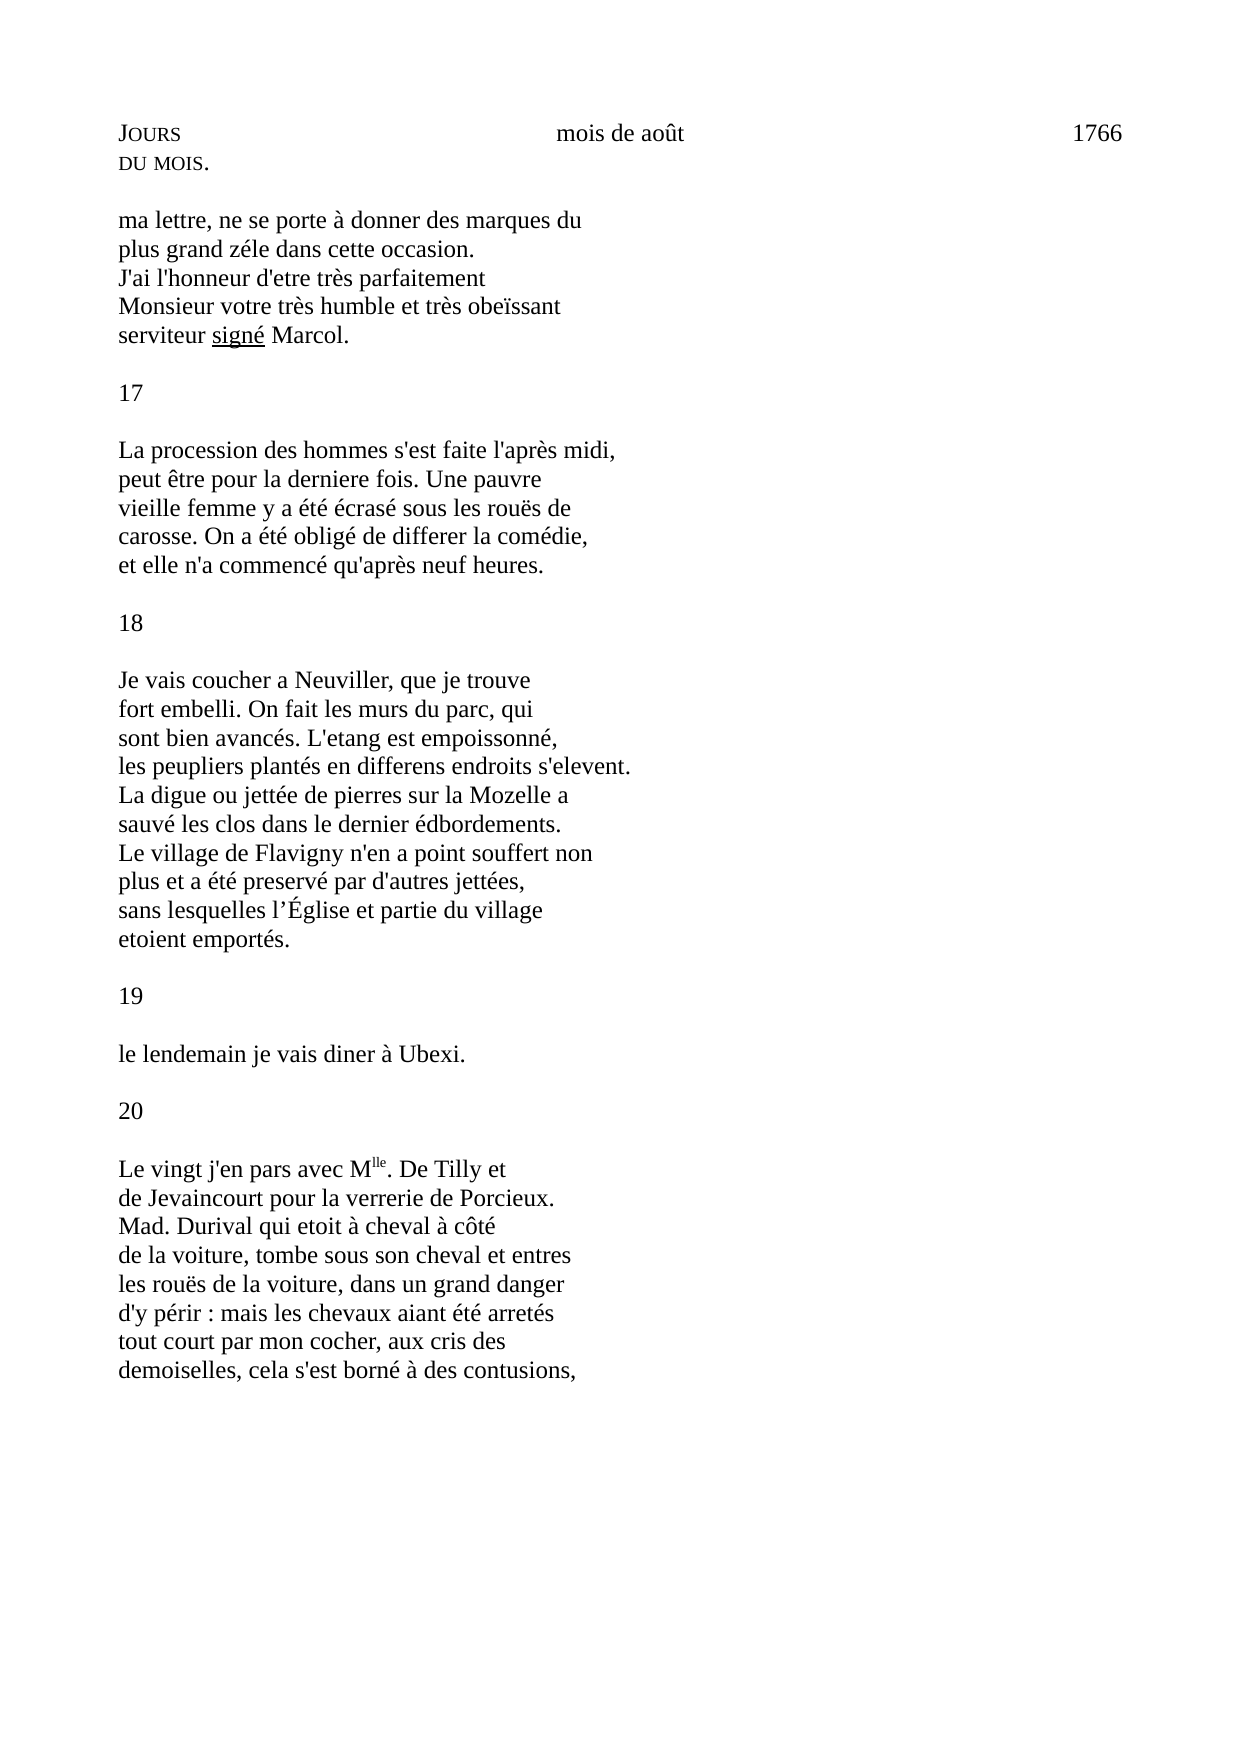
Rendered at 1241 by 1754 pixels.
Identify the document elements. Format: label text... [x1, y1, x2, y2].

text 17 La procession des hommes s'est faite l'après midi, peut être pour la derniere fois. Une pauvre vieille femme y a été écrasé sous les rouës de carosse. On a été obligé de differer la comédie, et elle n'a commencé qu'après neuf heures. [118, 378, 1122, 579]
text 18 Je vais coucher a Neuviller, que je trouve fort embelli. On fait les murs du parc, qui sont bien avancés. L'etang est empoissonné, les peupliers plantés en differens endroits s'elevent. La digue ou jettée de pierres sur la Mozelle a sauvé les clos dans le dernier édbordements. Le village de Flavigny n'en a point souffert non plus et a été preservé par d'autres jettées, sans lesquelles l’Église et partie du village etoient emportés. [118, 608, 1122, 953]
text 20 Le vingt j'en pars avec Mlle. De Tilly et de Jevaincourt pour la verrerie de Porcieux. Mad. Durival qui etoit à cheval à côté de la voiture, tombe sous son cheval et entres les rouës de la voiture, dans un grand danger d'y périr : mais les chevaux aiant été arretés tout court par mon cocher, aux cris des demoiselles, cela s'est borné à des contusions, [118, 1096, 1122, 1384]
text 19 le lendemain je vais diner à Ubexi. [118, 981, 1122, 1068]
text ma lettre, ne se porte à donner des marques du plus grand zéle dans cette occasion. [118, 205, 1122, 263]
text J'ai l'honneur d'etre très parfaitement Monsieur votre très humble et très obeïssant serviteur signé Marcol. [118, 263, 1122, 349]
